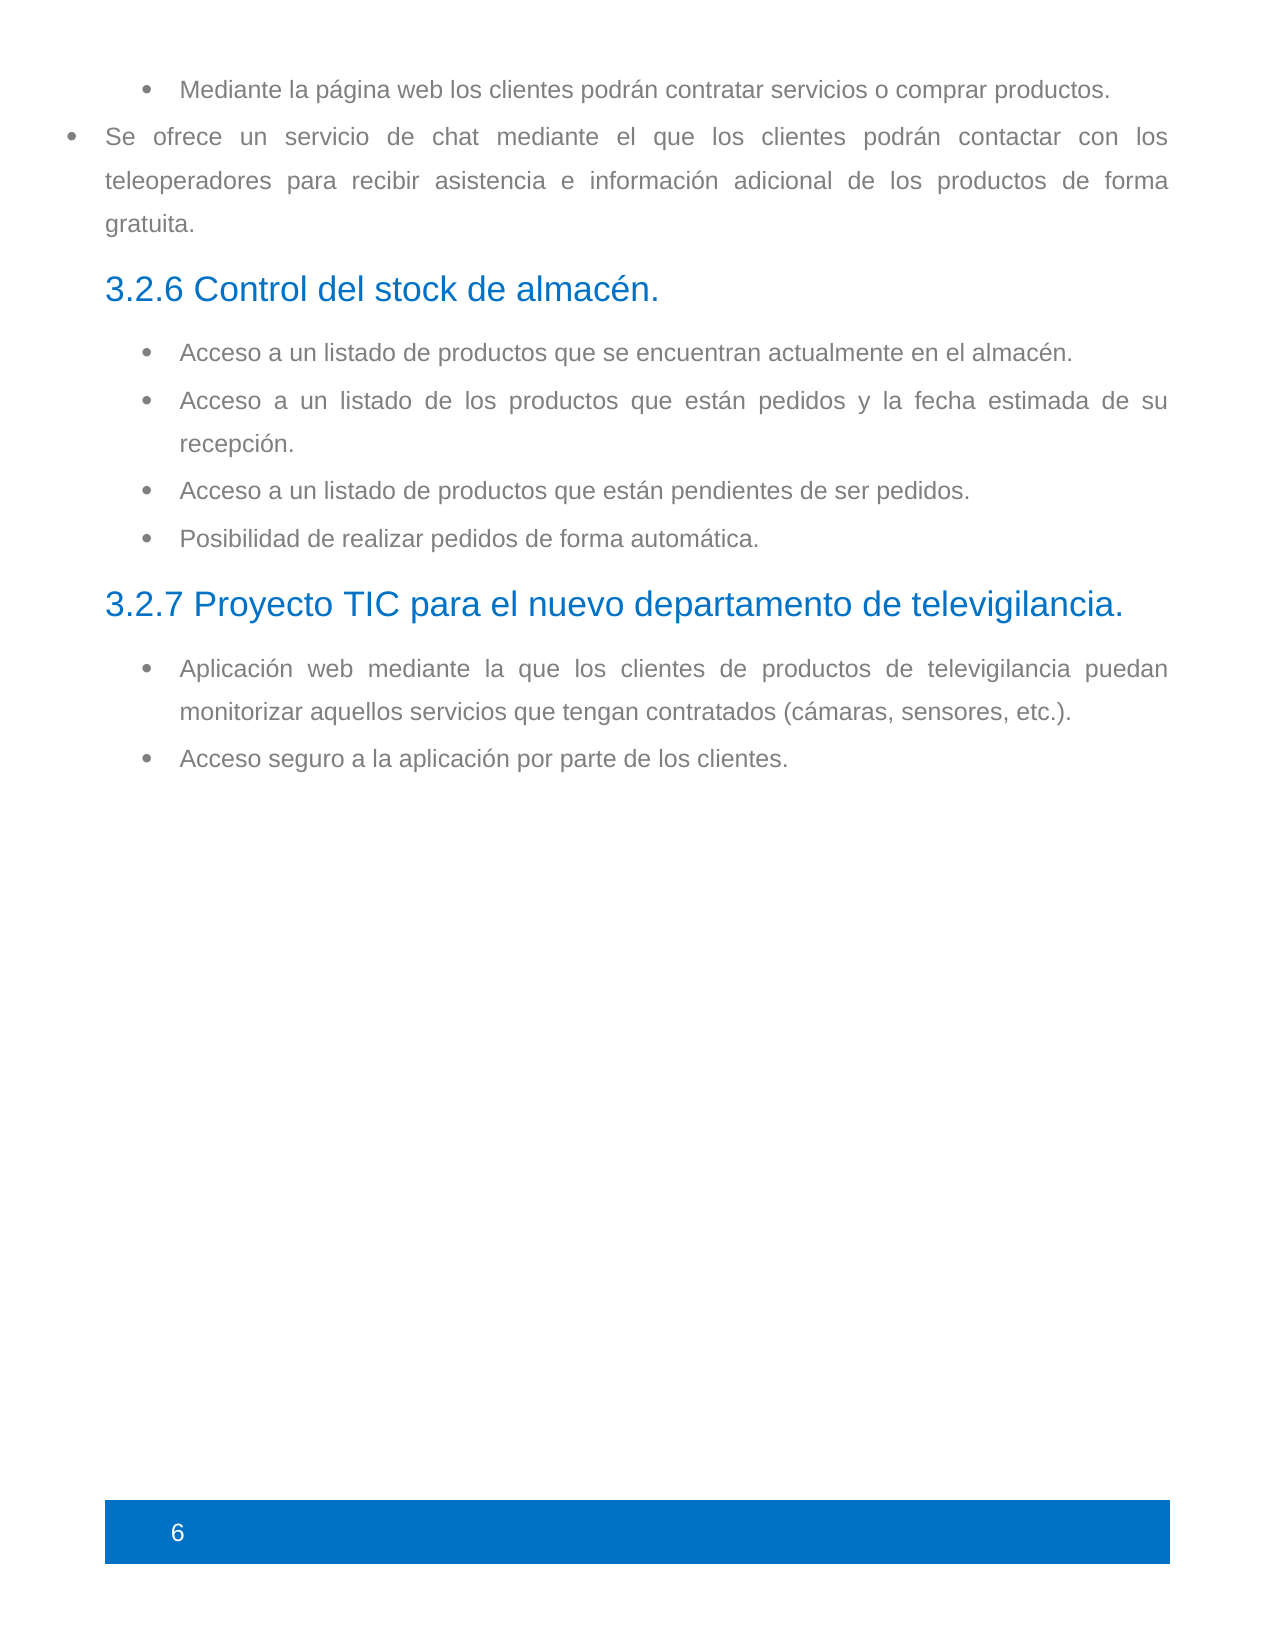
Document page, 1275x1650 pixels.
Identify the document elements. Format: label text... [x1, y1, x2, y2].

list Acceso seguro a la aplicación por parte de los clientes. [142, 744, 1170, 773]
list Acceso a un listado de productos que se encuentran actualmente en el almacén. [142, 338, 1170, 367]
list Posibilidad de realizar pedidos de forma automática. [142, 524, 1170, 553]
list Acceso a un listado de los productos que están pedidos y la fecha estimada de su recepción. [142, 386, 1170, 458]
list Se ofrece un servicio de chat mediante el que los clientes podrán contactar con los teleoperadores para recibir asistencia e información adicional de los productos de forma gratuita. [67, 122, 1170, 237]
subtitle 3.2.7 Proyecto TIC para el nuevo departamento de televigilancia. [105, 584, 1170, 624]
subtitle 3.2.6 Control del stock de almacén. [105, 268, 1170, 309]
list Acceso a un listado de productos que están pendientes de ser pedidos. [142, 476, 1170, 505]
list Aplicación web mediante la que los clientes de productos de televigilancia puedan monitorizar aquellos servicios que tengan contratados (cámaras, sensores, etc.). [142, 653, 1170, 726]
list Mediante la página web los clientes podrán contratar servicios o comprar productos. [142, 75, 1170, 104]
